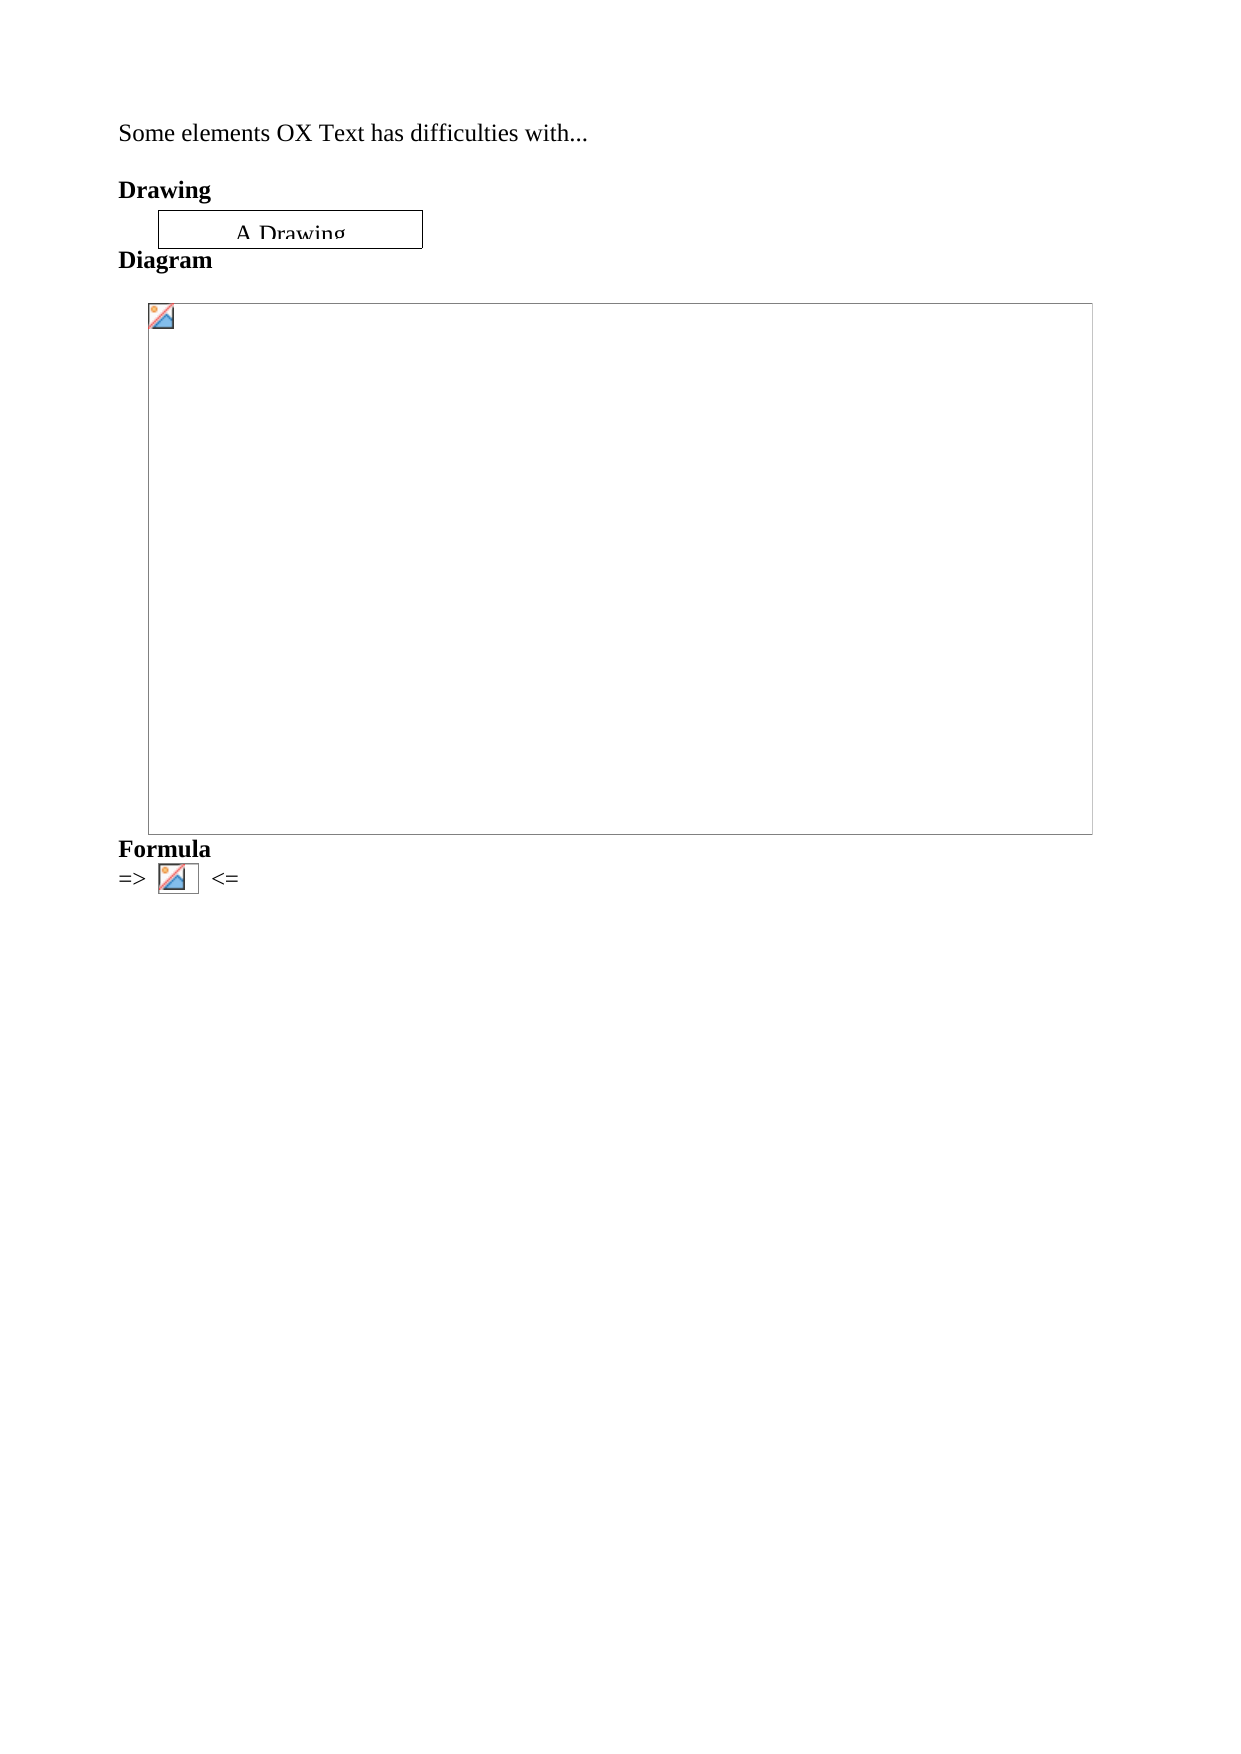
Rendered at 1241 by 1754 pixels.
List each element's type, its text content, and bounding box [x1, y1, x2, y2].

text Some elements OX Text has difficulties with... [118, 118, 1122, 147]
text <= [199, 863, 1122, 893]
subtitle Drawing [118, 176, 1122, 204]
subtitle Formula [118, 303, 1122, 863]
subtitle Diagram [118, 246, 1122, 274]
text => [118, 863, 158, 893]
text A Drawing [167, 219, 413, 239]
